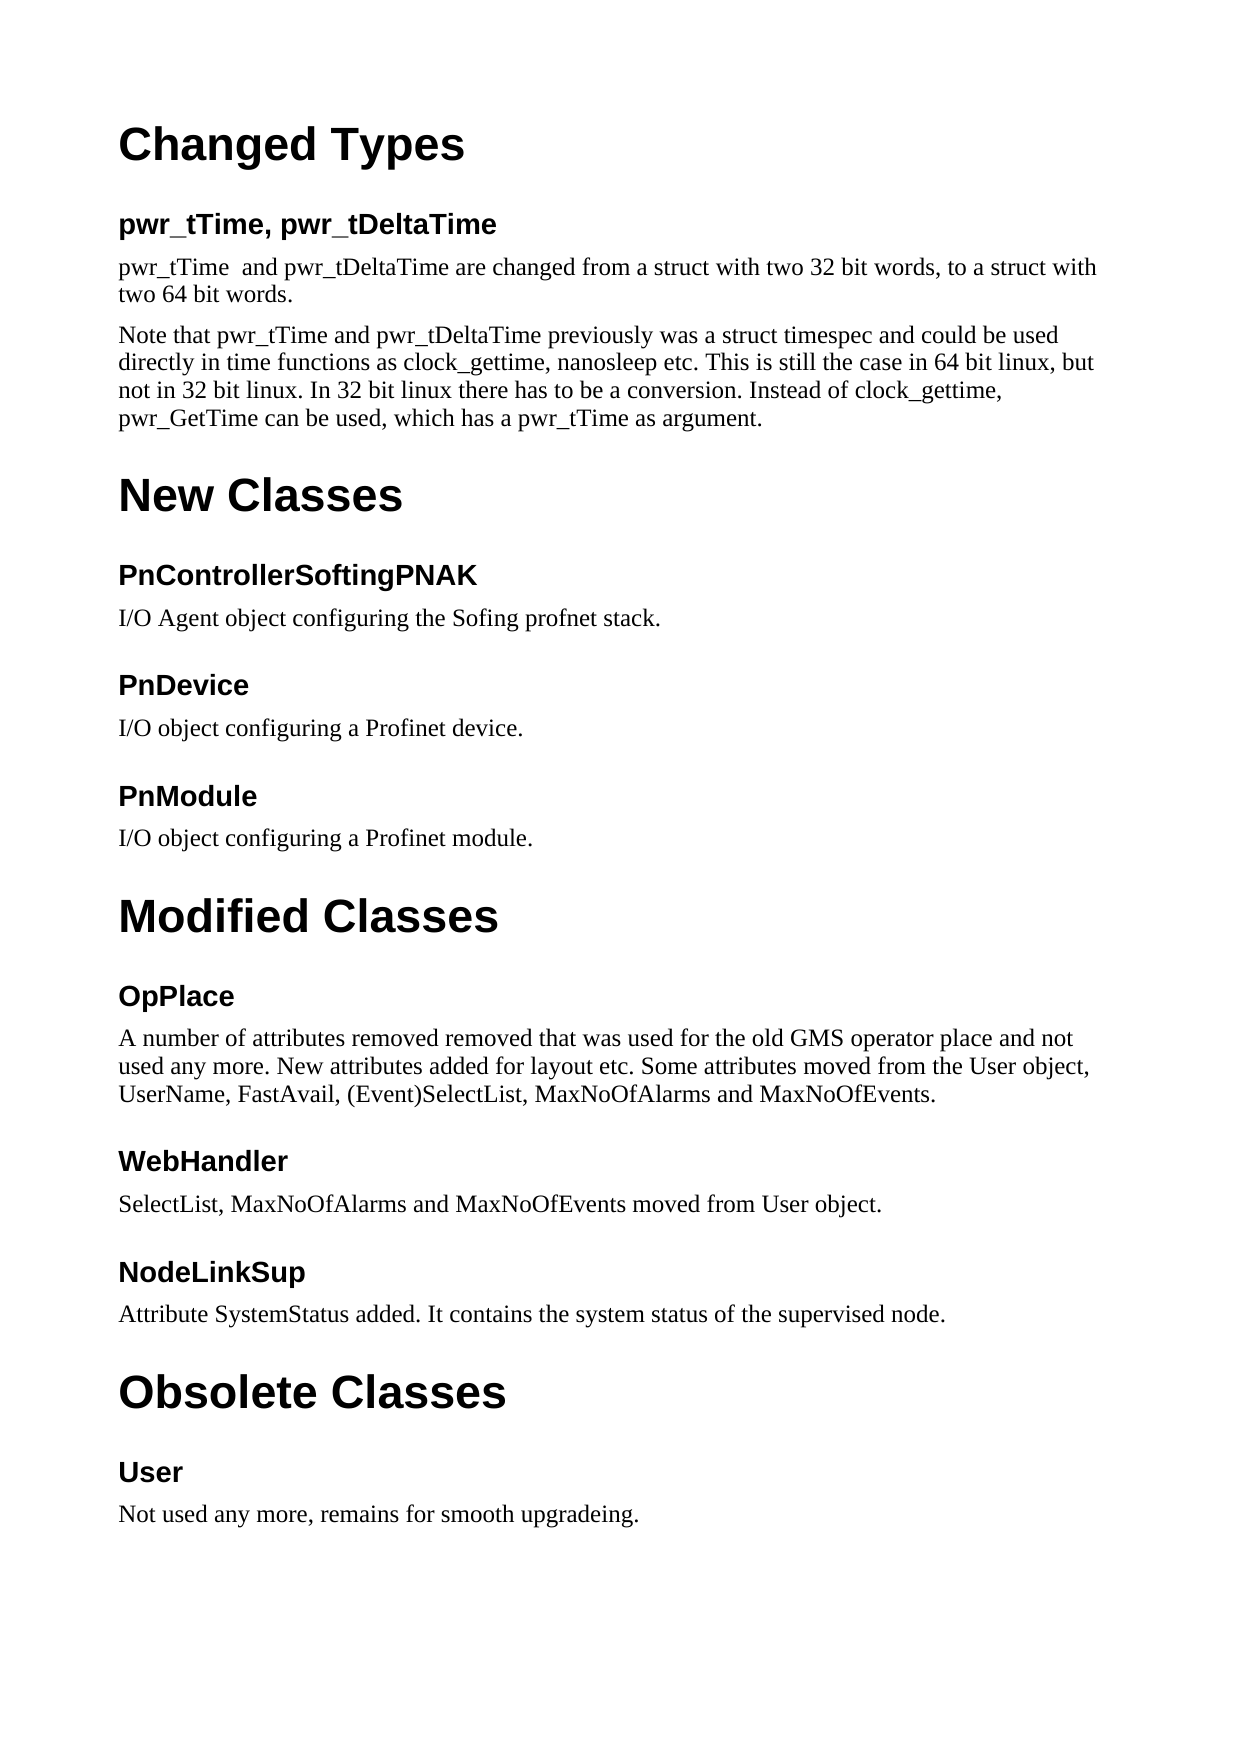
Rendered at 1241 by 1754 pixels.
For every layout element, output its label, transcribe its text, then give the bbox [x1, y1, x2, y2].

subtitle PnControllerSoftingPNAK [118, 559, 1122, 591]
text Not used any more, remains for smooth upgradeing. [118, 1501, 1122, 1528]
subtitle Modified Classes [118, 890, 1122, 942]
text Attribute SystemStatus added. It contains the system status of the supervised node. [118, 1301, 1122, 1328]
subtitle New Classes [118, 469, 1122, 521]
subtitle Obsolete Classes [118, 1366, 1122, 1418]
subtitle Changed Types [118, 118, 1122, 170]
text I/O object configuring a Profinet device. [118, 714, 1122, 742]
text Note that pwr_tTime and pwr_tDeltaTime previously was a struct timespec and could be used directly in time functions as clock_gettime, nanosleep etc. This is still the case in 64 bit linux, but not in 32 bit linux. In 32 bit linux there has to be a conversion. Instead of clock_gettime, pwr_GetTime can be used, which has a pwr_tTime as argument. [118, 321, 1122, 432]
subtitle PnDevice [118, 669, 1122, 702]
subtitle NodeLinkSup [118, 1256, 1122, 1288]
subtitle pwr_tTime, pwr_tDeltaTime [118, 208, 1122, 240]
text SelectList, MaxNoOfAlarms and MaxNoOfEvents moved from User object. [118, 1190, 1122, 1218]
subtitle WebHandler [118, 1145, 1122, 1178]
text A number of attributes removed removed that was used for the old GMS operator place and not used any more. New attributes added for layout etc. Some attributes moved from the User object, UserName, FastAvail, (Event)SelectList, MaxNoOfAlarms and MaxNoOfEvents. [118, 1024, 1122, 1108]
subtitle PnModule [118, 779, 1122, 812]
subtitle OpPlace [118, 979, 1122, 1012]
text pwr_tTime and pwr_tDeltaTime are changed from a struct with two 32 bit words, to a struct with two 64 bit words. [118, 253, 1122, 308]
subtitle User [118, 1456, 1122, 1488]
text I/O object configuring a Profinet module. [118, 824, 1122, 852]
text I/O Agent object configuring the Sofing profnet stack. [118, 604, 1122, 632]
